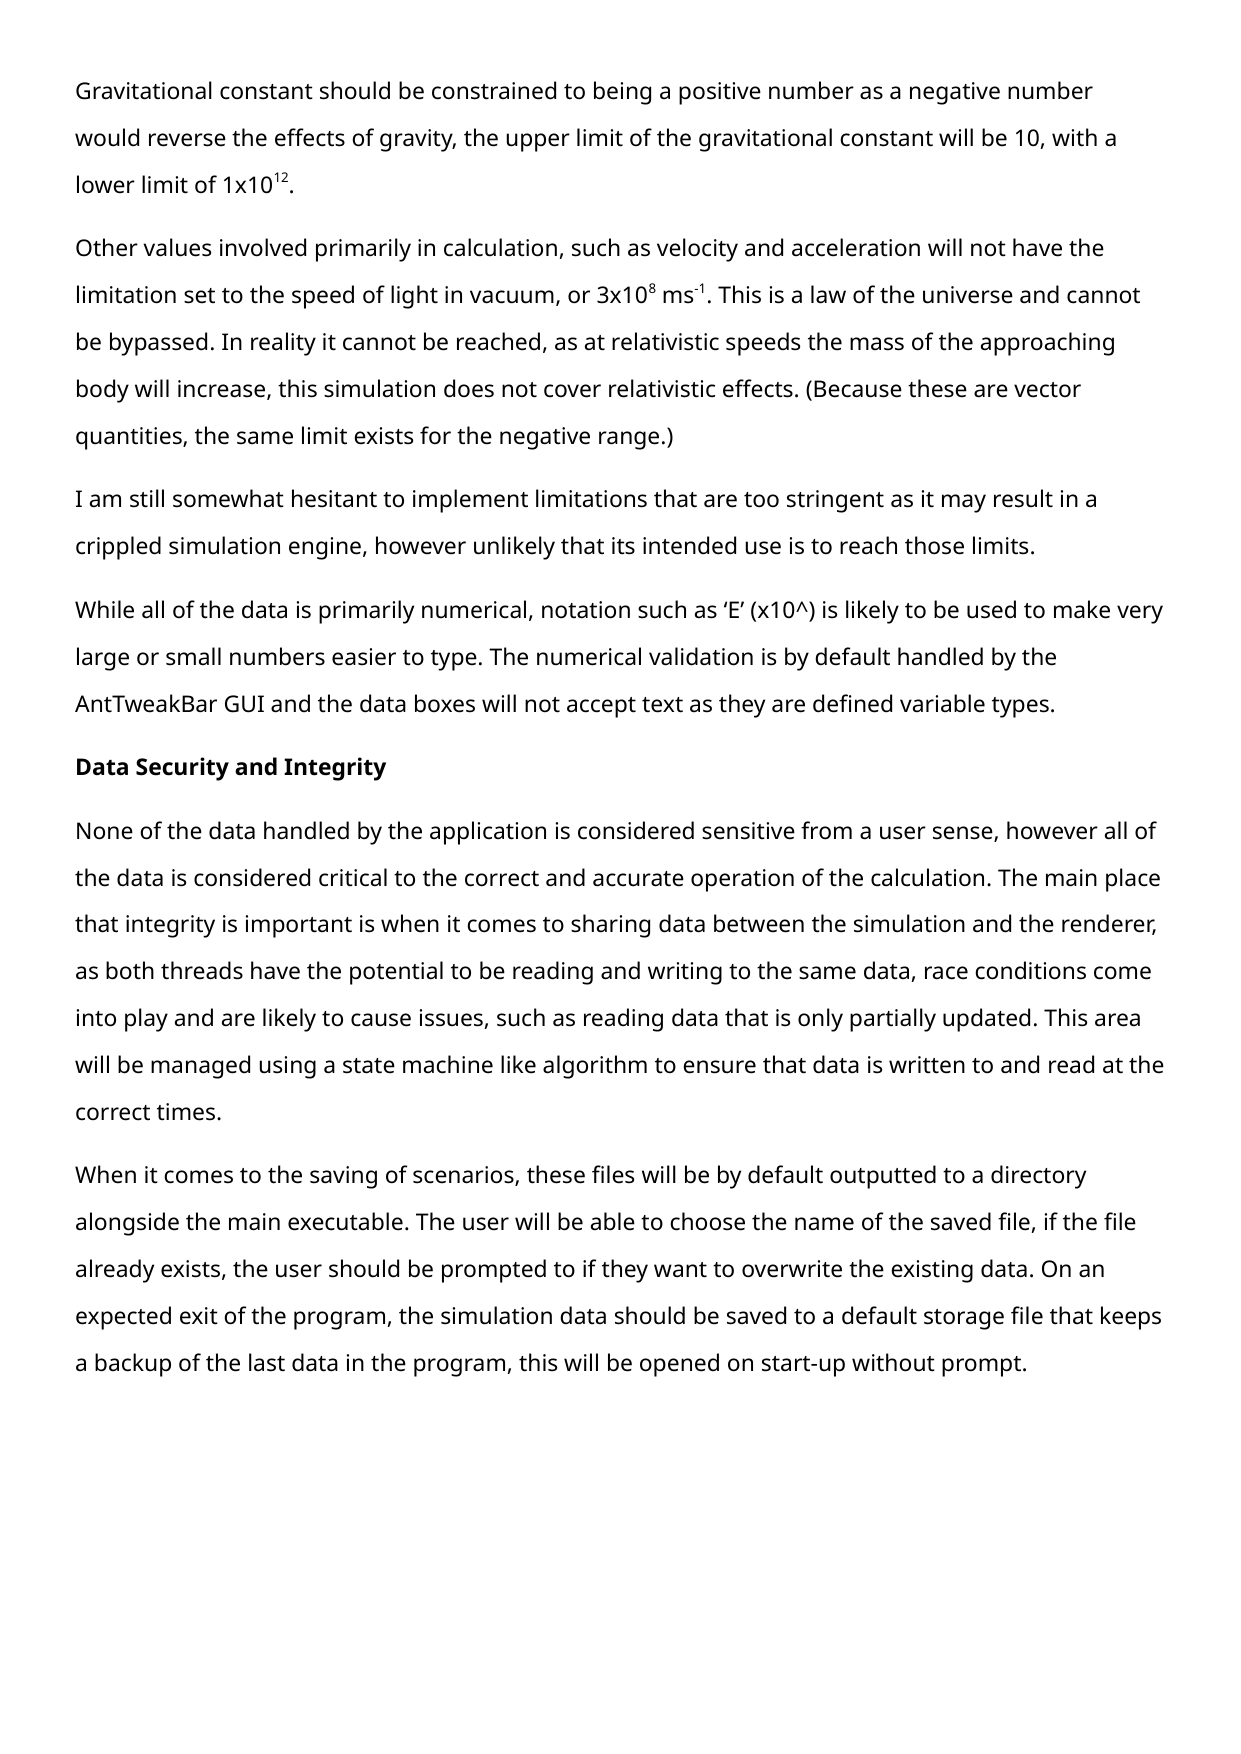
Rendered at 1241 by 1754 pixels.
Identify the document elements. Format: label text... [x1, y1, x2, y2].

text I am still somewhat hesitant to implement limitations that are too stringent as it may result in a crippled simulation engine, however unlikely that its intended use is to reach those limits. [75, 483, 1165, 561]
text When it comes to the saving of scenarios, these files will be by default outputted to a directory alongside the main executable. The user will be able to choose the name of the saved file, if the file already exists, the user should be prompted to if they want to overwrite the existing data. On an expected exit of the program, the simulation data should be saved to a default storage file that keeps a backup of the last data in the program, this will be opened on start-up without prompt. [75, 1159, 1165, 1378]
text None of the data handled by the application is considered sensitive from a user sense, however all of the data is considered critical to the correct and accurate operation of the calculation. The main place that integrity is important is when it comes to sharing data between the simulation and the renderer, as both threads have the potential to be reading and writing to the same data, race conditions come into play and are likely to cause issues, such as reading data that is only partially updated. This area will be managed using a state machine like algorithm to ensure that data is written to and read at the correct times. [75, 814, 1165, 1127]
text Data Security and Integrity [75, 751, 1165, 782]
text Gravitational constant should be constrained to being a positive number as a negative number would reverse the effects of gravity, the upper limit of the gravitational constant will be 10, with a lower limit of 1x1012. [75, 75, 1165, 200]
text While all of the data is primarily numerical, notation such as ‘E’ (x10^) is likely to be used to make very large or small numbers easier to type. The numerical validation is by default handled by the AntTweakBar GUI and the data boxes will not accept text as they are defined variable types. [75, 594, 1165, 719]
text Other values involved primarily in calculation, such as velocity and acceleration will not have the limitation set to the speed of light in vacuum, or 3x108 ms-1. This is a law of the universe and cannot be bypassed. In reality it cannot be reached, as at relativistic speeds the mass of the approaching body will increase, this simulation does not cover relativistic effects. (Because these are vector quantities, the same limit exists for the negative range.) [75, 232, 1165, 451]
